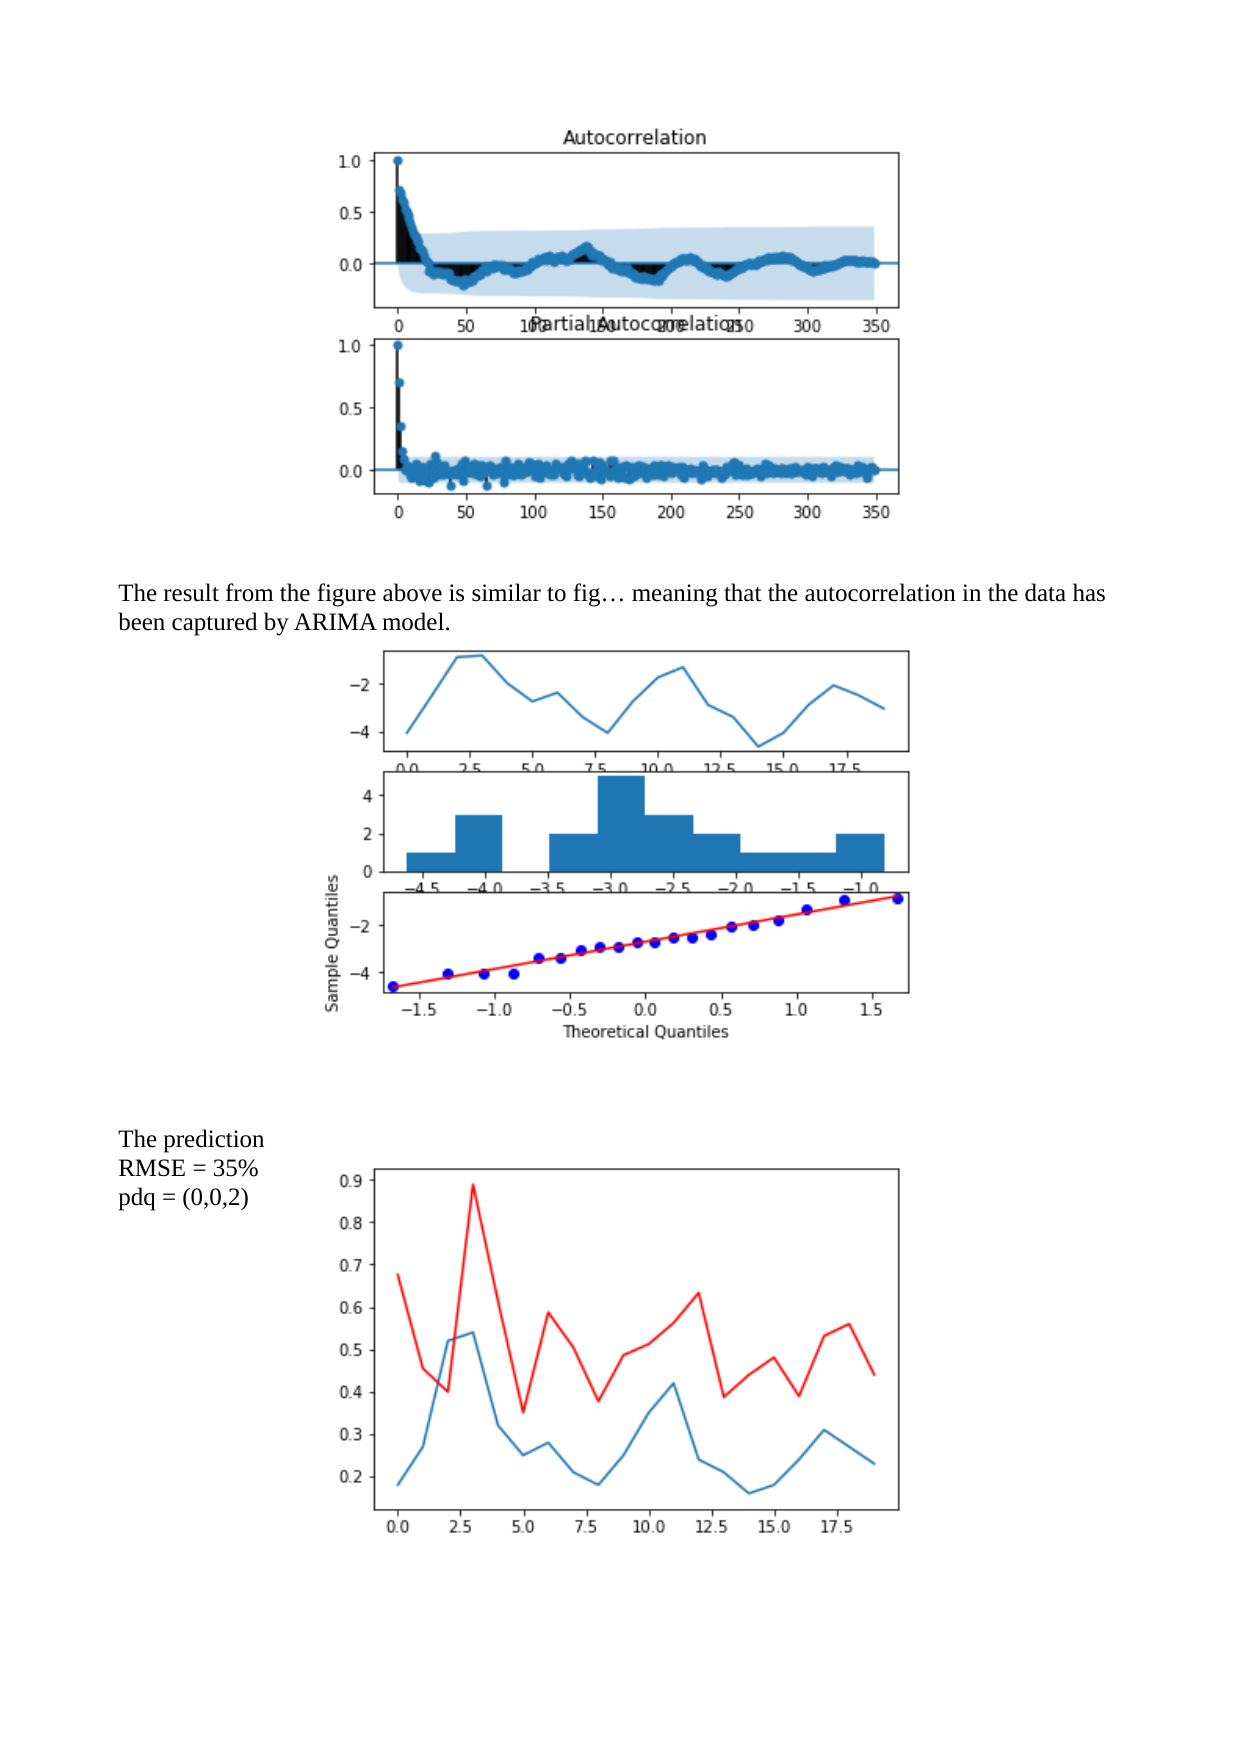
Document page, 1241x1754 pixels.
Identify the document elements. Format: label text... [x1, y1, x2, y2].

picture [317, 635, 924, 1052]
picture [327, 1153, 914, 1547]
text The result from the figure above is similar to fig… meaning that the autocorrelation in the data has been captured by ARIMA model. [118, 578, 1122, 636]
text The prediction [118, 1124, 1122, 1153]
picture [327, 118, 914, 531]
text pdq = (0,0,2) [118, 1182, 327, 1211]
text RMSE = 35% [118, 1153, 327, 1182]
text [914, 1153, 1122, 1182]
text [914, 1182, 1122, 1211]
